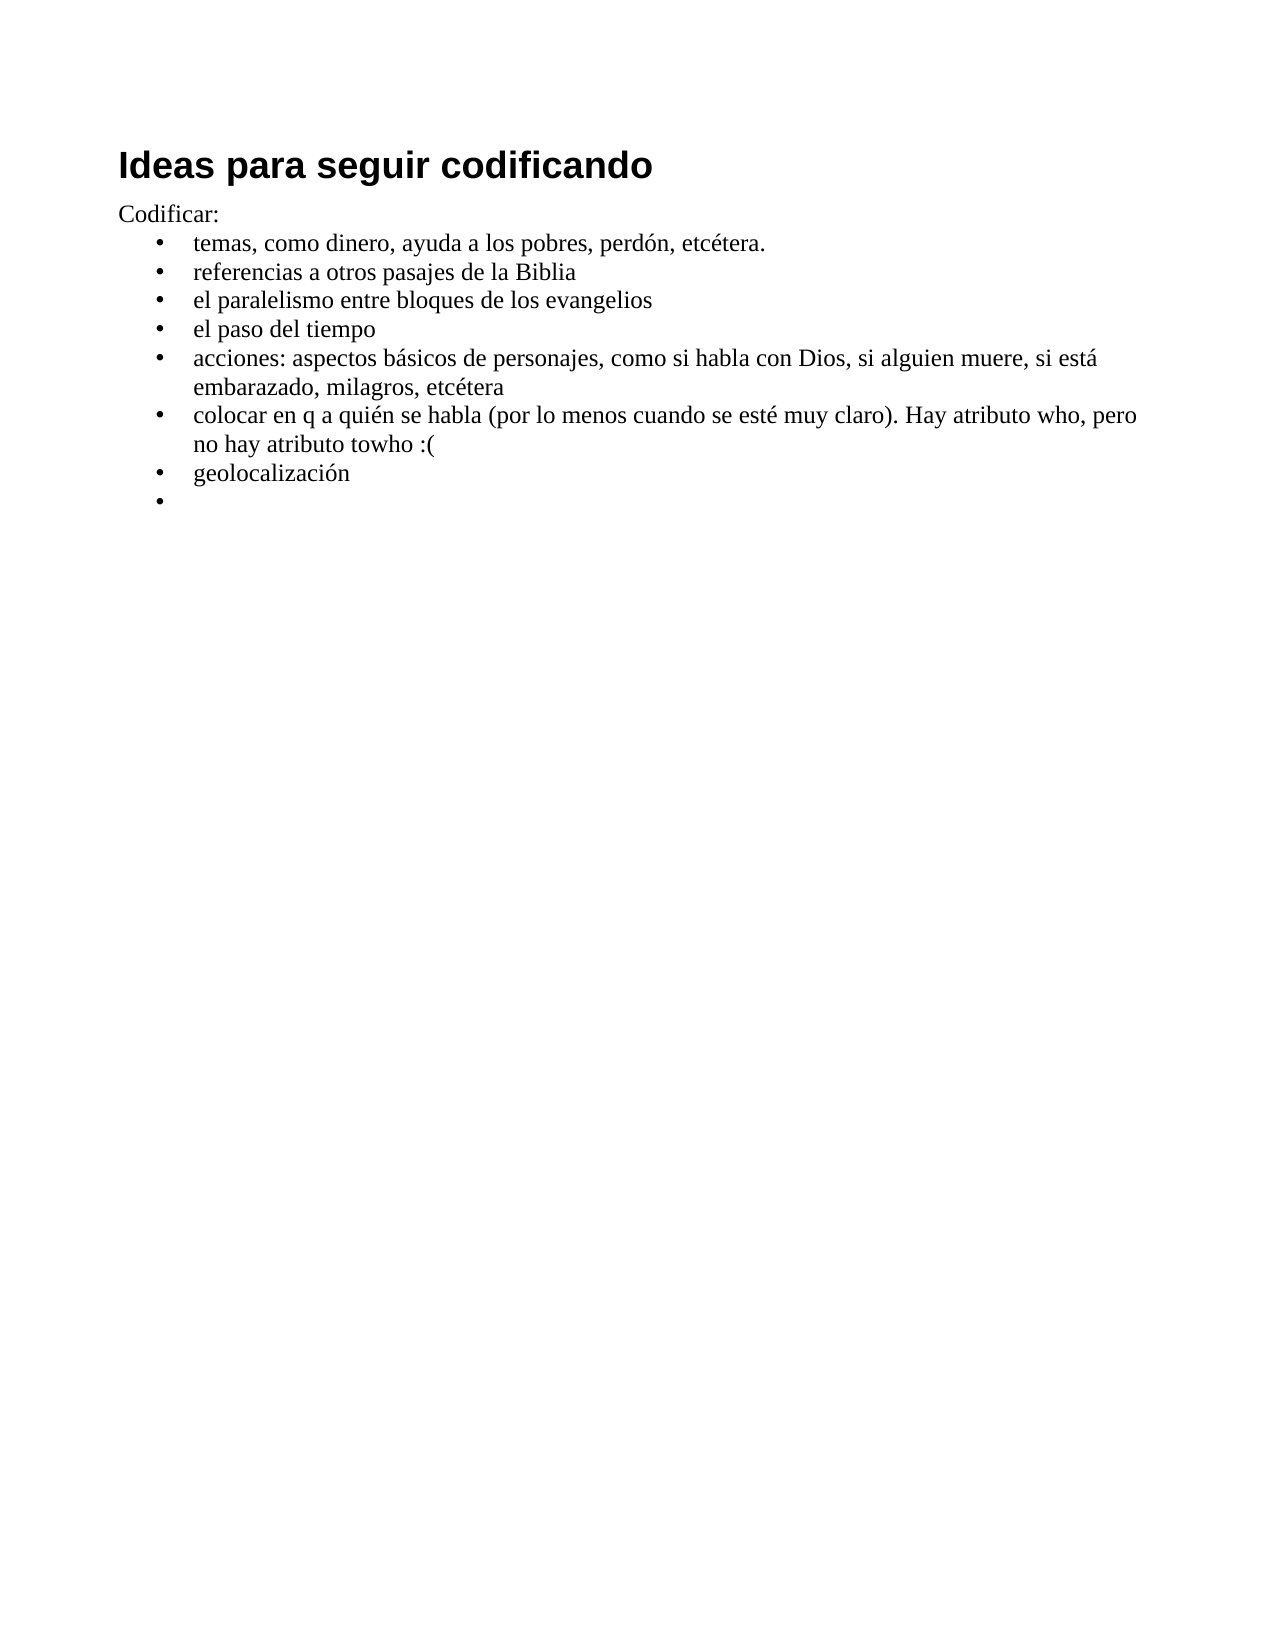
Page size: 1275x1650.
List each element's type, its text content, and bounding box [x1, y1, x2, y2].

list colocar en q a quién se habla (por lo menos cuando se esté muy claro). Hay atributo who, pero no hay atributo towho :( [156, 401, 1157, 458]
text Codificar: [118, 199, 1157, 228]
list el paralelismo entre bloques de los evangelios [156, 286, 1157, 314]
list acciones: aspectos básicos de personajes, como si habla con Dios, si alguien muere, si está embarazado, milagros, etcétera [156, 343, 1157, 401]
list el paso del tiempo [156, 314, 1157, 343]
list temas, como dinero, ayuda a los pobres, perdón, etcétera. [156, 228, 1157, 257]
subtitle Ideas para seguir codificando [118, 143, 1157, 187]
list geolocalización [156, 458, 1157, 487]
list referencias a otros pasajes de la Biblia [156, 257, 1157, 286]
